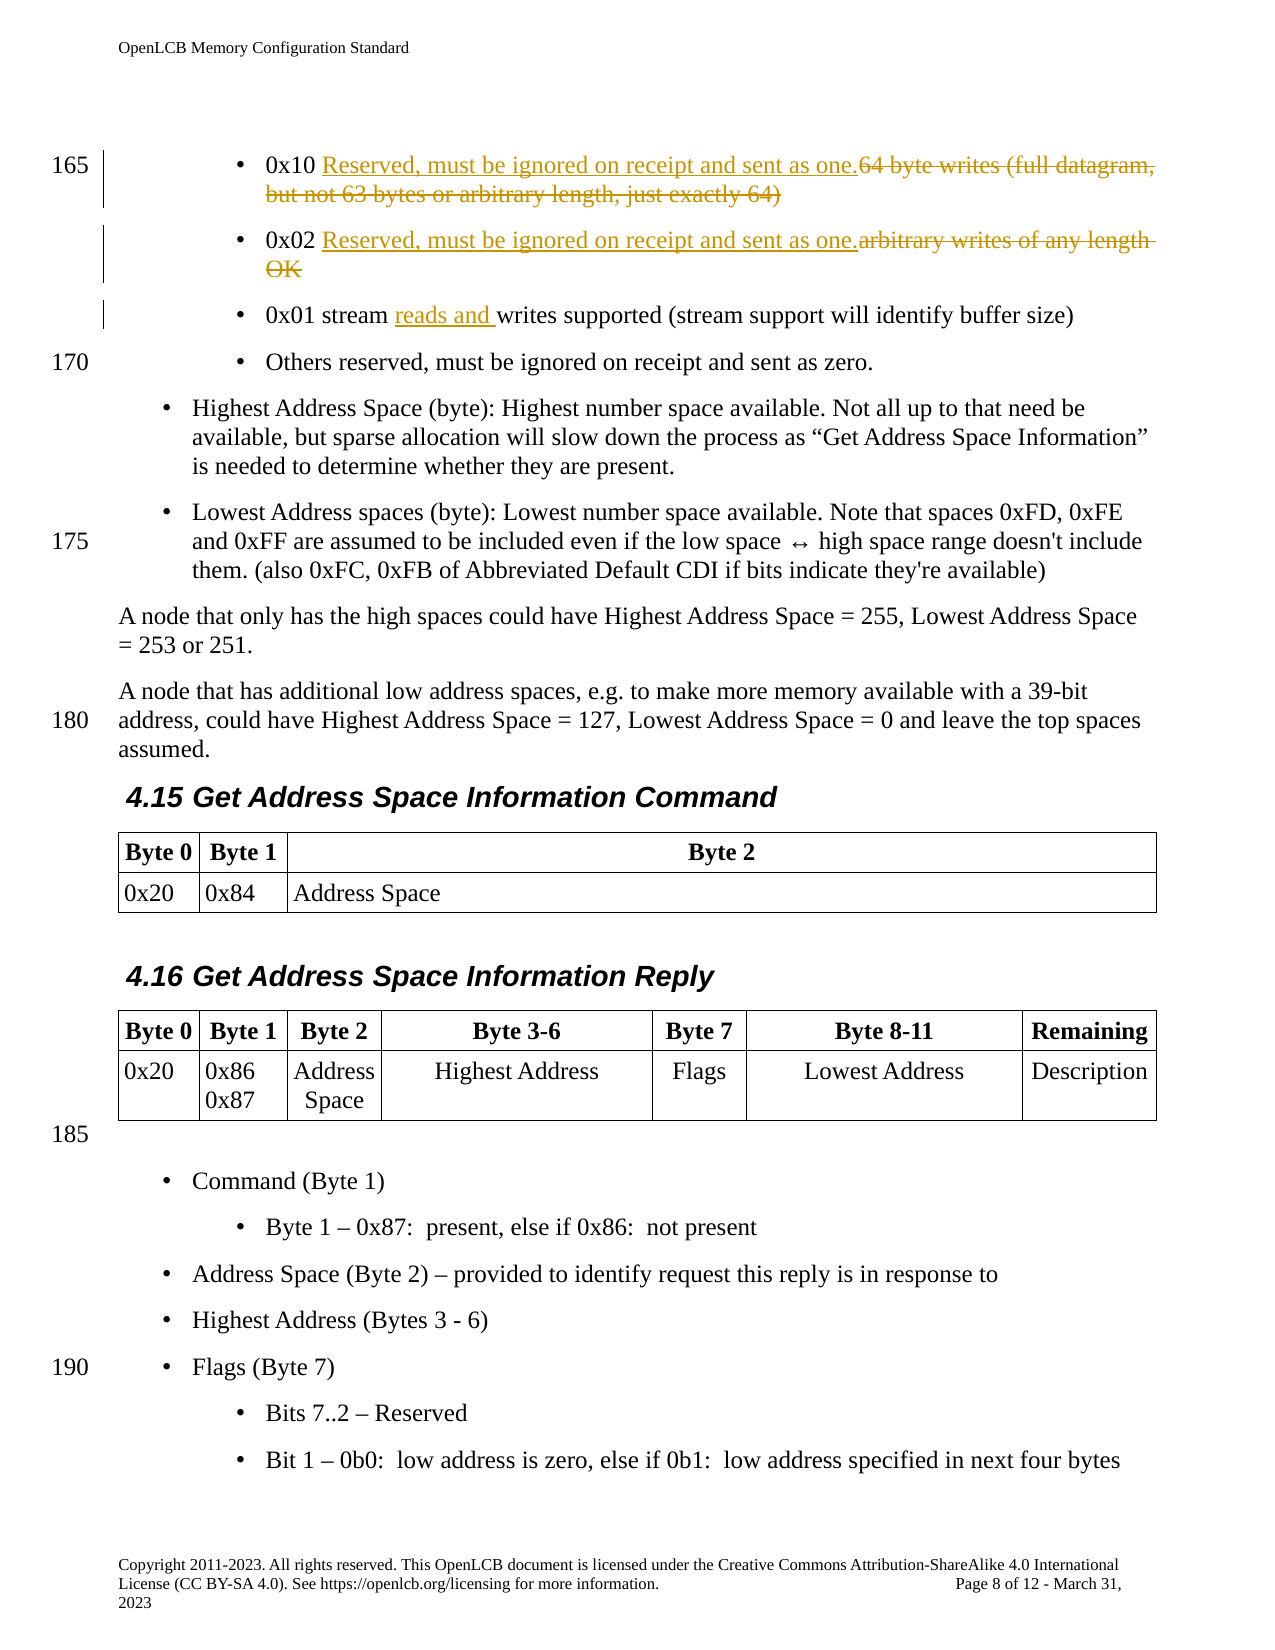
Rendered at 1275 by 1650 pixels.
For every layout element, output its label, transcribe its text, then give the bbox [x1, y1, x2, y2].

table_cell Flags [653, 1051, 746, 1119]
list Command (Byte 1) [162, 1166, 1157, 1195]
table_cell 0x20 [119, 873, 199, 912]
list Bit 1 – 0b0: low address is zero, else if 0b1: low address specified in next four bytes [236, 1445, 1157, 1473]
list Byte 1 – 0x87: present, else if 0x86: not present [236, 1212, 1157, 1241]
table_cell Lowest Address [747, 1051, 1022, 1119]
table_header Byte 8-11 [747, 1011, 1022, 1050]
table_header Byte 1 [200, 1011, 287, 1050]
list Address Space (Byte 2) – provided to identify request this reply is in response to [162, 1259, 1157, 1288]
table_cell 0x84 [200, 873, 287, 912]
list Others reserved, must be ignored on receipt and sent as zero. [236, 347, 1157, 376]
list Flags (Byte 7) [162, 1352, 1157, 1381]
subtitle Get Address Space Information Reply [118, 959, 1157, 992]
table_header Byte 3-6 [382, 1011, 652, 1050]
list Highest Address Space (byte): Highest number space available. Not all up to that need be available, but sparse allocation will slow down the process as “Get Address Space Information” is needed to determine whether they are present. [162, 393, 1157, 479]
list Bits 7..2 – Reserved [236, 1398, 1157, 1427]
list 0x02 Reserved, must be ignored on receipt and sent as one. [236, 225, 1157, 283]
table_cell Highest Address [382, 1051, 652, 1119]
table_cell Address Space [288, 1051, 381, 1119]
table_header Byte 0 [119, 833, 199, 872]
table_header Byte 2 [288, 1011, 381, 1050]
list 0x01 stream reads and writes supported (stream support will identify buffer size) [236, 300, 1157, 329]
list Lowest Address spaces (byte): Lowest number space available. Note that spaces 0xFD, 0xFE and 0xFF are assumed to be included even if the low space ↔ high space range doesn't include them. (also 0xFC, 0xFB of Abbreviated Default CDI if bits indicate they're available) [162, 497, 1157, 583]
table_cell Description [1023, 1051, 1156, 1119]
table_cell Address Space [288, 873, 1156, 912]
table_header Byte 2 [288, 833, 1156, 872]
text A node that only has the high spaces could have Highest Address Space = 255, Lowest Address Space = 253 or 251. [118, 601, 1157, 659]
table_header Byte 0 [119, 1011, 199, 1050]
table_cell 0x20 [119, 1051, 199, 1119]
list Highest Address (Bytes 3 - 6) [162, 1305, 1157, 1334]
table_header Byte 1 [200, 833, 287, 872]
table_cell 0x86 0x87 [200, 1051, 287, 1119]
text A node that has additional low address spaces, e.g. to make more memory available with a 39-bit address, could have Highest Address Space = 127, Lowest Address Space = 0 and leave the top spaces assumed. [118, 676, 1157, 763]
table_header Remaining [1023, 1011, 1156, 1050]
table_header Byte 7 [653, 1011, 746, 1050]
list 0x10 Reserved, must be ignored on receipt and sent as one. [236, 150, 1157, 207]
subtitle Get Address Space Information Command [118, 780, 1157, 814]
